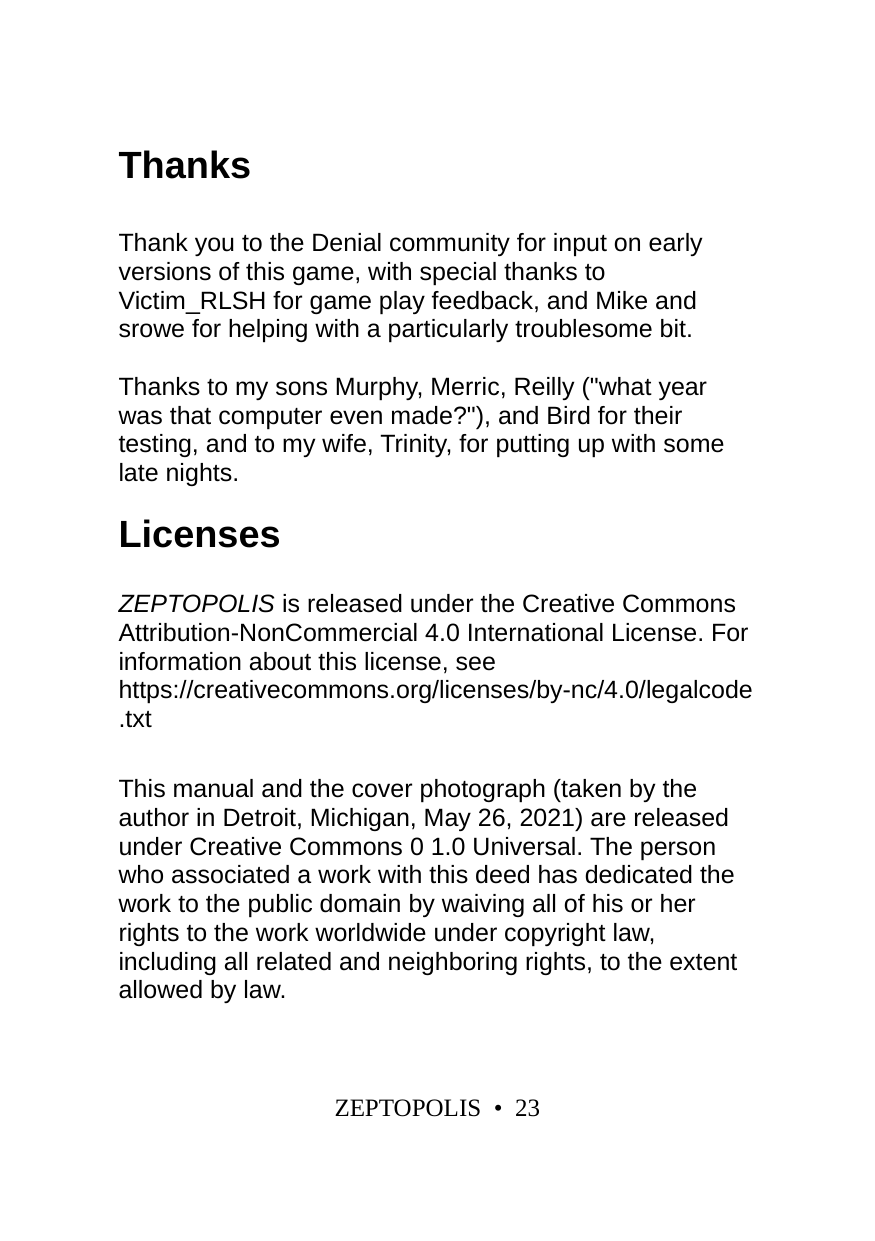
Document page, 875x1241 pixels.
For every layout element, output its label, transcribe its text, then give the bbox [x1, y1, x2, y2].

text This manual and the cover photograph (taken by the author in Detroit, Michigan, May 26, 2021) are released under Creative Commons 0 1.0 Universal. The person who associated a work with this deed has dedicated the work to the public domain by waiving all of his or her rights to the work worldwide under copyright law, including all related and neighboring rights, to the extent allowed by law. [118, 774, 756, 1004]
text Thanks to my sons Murphy, Merric, Reilly ("what year was that computer even made?"), and Bird for their testing, and to my wife, Trinity, for putting up with some late nights. [118, 372, 756, 487]
text Thank you to the Denial community for input on early versions of this game, with special thanks to Victim_RLSH for game play feedback, and Mike and srowe for helping with a particularly troublesome bit. [118, 228, 756, 343]
subtitle ZEPTOPOLIS is released under the Creative Commons Attribution-NonCommercial 4.0 International License. For information about this license, see https://creativecommons.org/licenses/by-nc/4.0/legalcode.txt [118, 589, 756, 733]
subtitle Licenses [118, 512, 756, 556]
subtitle Thanks [118, 143, 756, 187]
